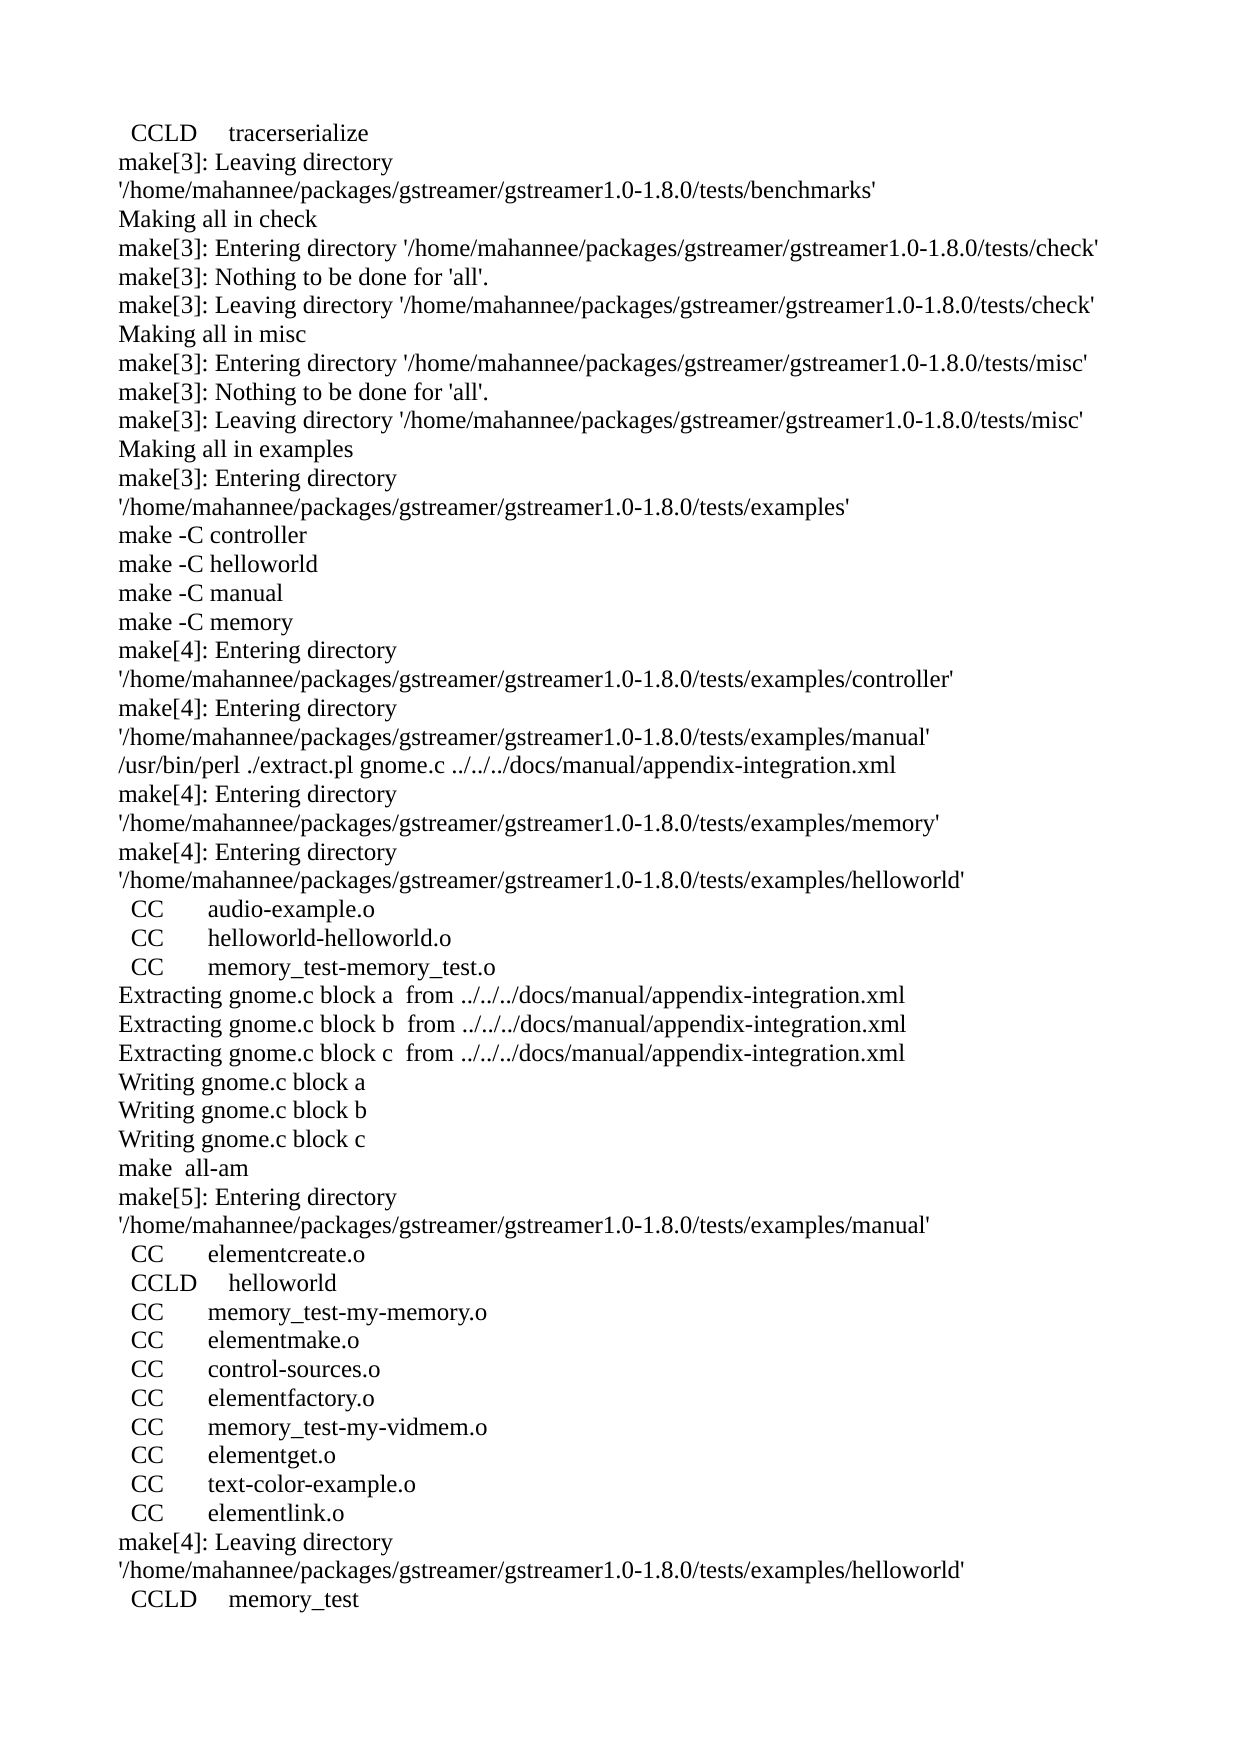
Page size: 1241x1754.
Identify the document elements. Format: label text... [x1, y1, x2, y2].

text make -C controller [118, 521, 1122, 549]
text make[3]: Leaving directory '/home/mahannee/packages/gstreamer/gstreamer1.0-1.8.0/tests/check' [118, 291, 1122, 319]
text Making all in misc [118, 319, 1122, 348]
text Extracting gnome.c block a from ../../../docs/manual/appendix-integration.xml [118, 981, 1122, 1009]
text CC text-color-example.o [118, 1469, 1122, 1498]
text make all-am [118, 1153, 1122, 1182]
text CC memory_test-my-memory.o [118, 1297, 1122, 1326]
text make[3]: Entering directory '/home/mahannee/packages/gstreamer/gstreamer1.0-1.8.0/tests/check' [118, 233, 1122, 262]
text CCLD memory_test [118, 1584, 1122, 1613]
text make -C helloworld [118, 549, 1122, 578]
text CC audio-example.o [118, 894, 1122, 923]
text make[3]: Nothing to be done for 'all'. [118, 262, 1122, 291]
text CC memory_test-my-vidmem.o [118, 1412, 1122, 1441]
text CC helloworld-helloworld.o [118, 923, 1122, 952]
text Making all in check [118, 204, 1122, 233]
text make -C memory [118, 607, 1122, 636]
text Extracting gnome.c block b from ../../../docs/manual/appendix-integration.xml [118, 1009, 1122, 1038]
text CC elementmake.o [118, 1326, 1122, 1354]
text CC memory_test-memory_test.o [118, 952, 1122, 981]
text CC elementcreate.o [118, 1239, 1122, 1268]
text Writing gnome.c block c [118, 1124, 1122, 1153]
text /usr/bin/perl ./extract.pl gnome.c ../../../docs/manual/appendix-integration.xml [118, 751, 1122, 779]
text CC control-sources.o [118, 1354, 1122, 1383]
text CCLD tracerserialize [118, 118, 1122, 147]
text Making all in examples [118, 434, 1122, 463]
text make[4]: Entering directory '/home/mahannee/packages/gstreamer/gstreamer1.0-1.8.0/tests/examples/manual' [118, 693, 1122, 751]
text make[3]: Leaving directory '/home/mahannee/packages/gstreamer/gstreamer1.0-1.8.0/tests/benchmarks' [118, 147, 1122, 204]
text make[3]: Entering directory '/home/mahannee/packages/gstreamer/gstreamer1.0-1.8.0/tests/examples' [118, 463, 1122, 521]
text CC elementget.o [118, 1441, 1122, 1469]
text make[3]: Entering directory '/home/mahannee/packages/gstreamer/gstreamer1.0-1.8.0/tests/misc' [118, 348, 1122, 377]
text Extracting gnome.c block c from ../../../docs/manual/appendix-integration.xml [118, 1038, 1122, 1067]
text Writing gnome.c block a [118, 1067, 1122, 1096]
text make[4]: Entering directory '/home/mahannee/packages/gstreamer/gstreamer1.0-1.8.0/tests/examples/helloworld' [118, 837, 1122, 894]
text make[4]: Entering directory '/home/mahannee/packages/gstreamer/gstreamer1.0-1.8.0/tests/examples/controller' [118, 636, 1122, 693]
text CCLD helloworld [118, 1268, 1122, 1297]
text make[5]: Entering directory '/home/mahannee/packages/gstreamer/gstreamer1.0-1.8.0/tests/examples/manual' [118, 1182, 1122, 1239]
text make[4]: Entering directory '/home/mahannee/packages/gstreamer/gstreamer1.0-1.8.0/tests/examples/memory' [118, 779, 1122, 837]
text make[3]: Nothing to be done for 'all'. [118, 377, 1122, 406]
text make -C manual [118, 578, 1122, 607]
text CC elementlink.o [118, 1498, 1122, 1527]
text Writing gnome.c block b [118, 1096, 1122, 1124]
text CC elementfactory.o [118, 1383, 1122, 1412]
text make[4]: Leaving directory '/home/mahannee/packages/gstreamer/gstreamer1.0-1.8.0/tests/examples/helloworld' [118, 1527, 1122, 1584]
text make[3]: Leaving directory '/home/mahannee/packages/gstreamer/gstreamer1.0-1.8.0/tests/misc' [118, 406, 1122, 434]
